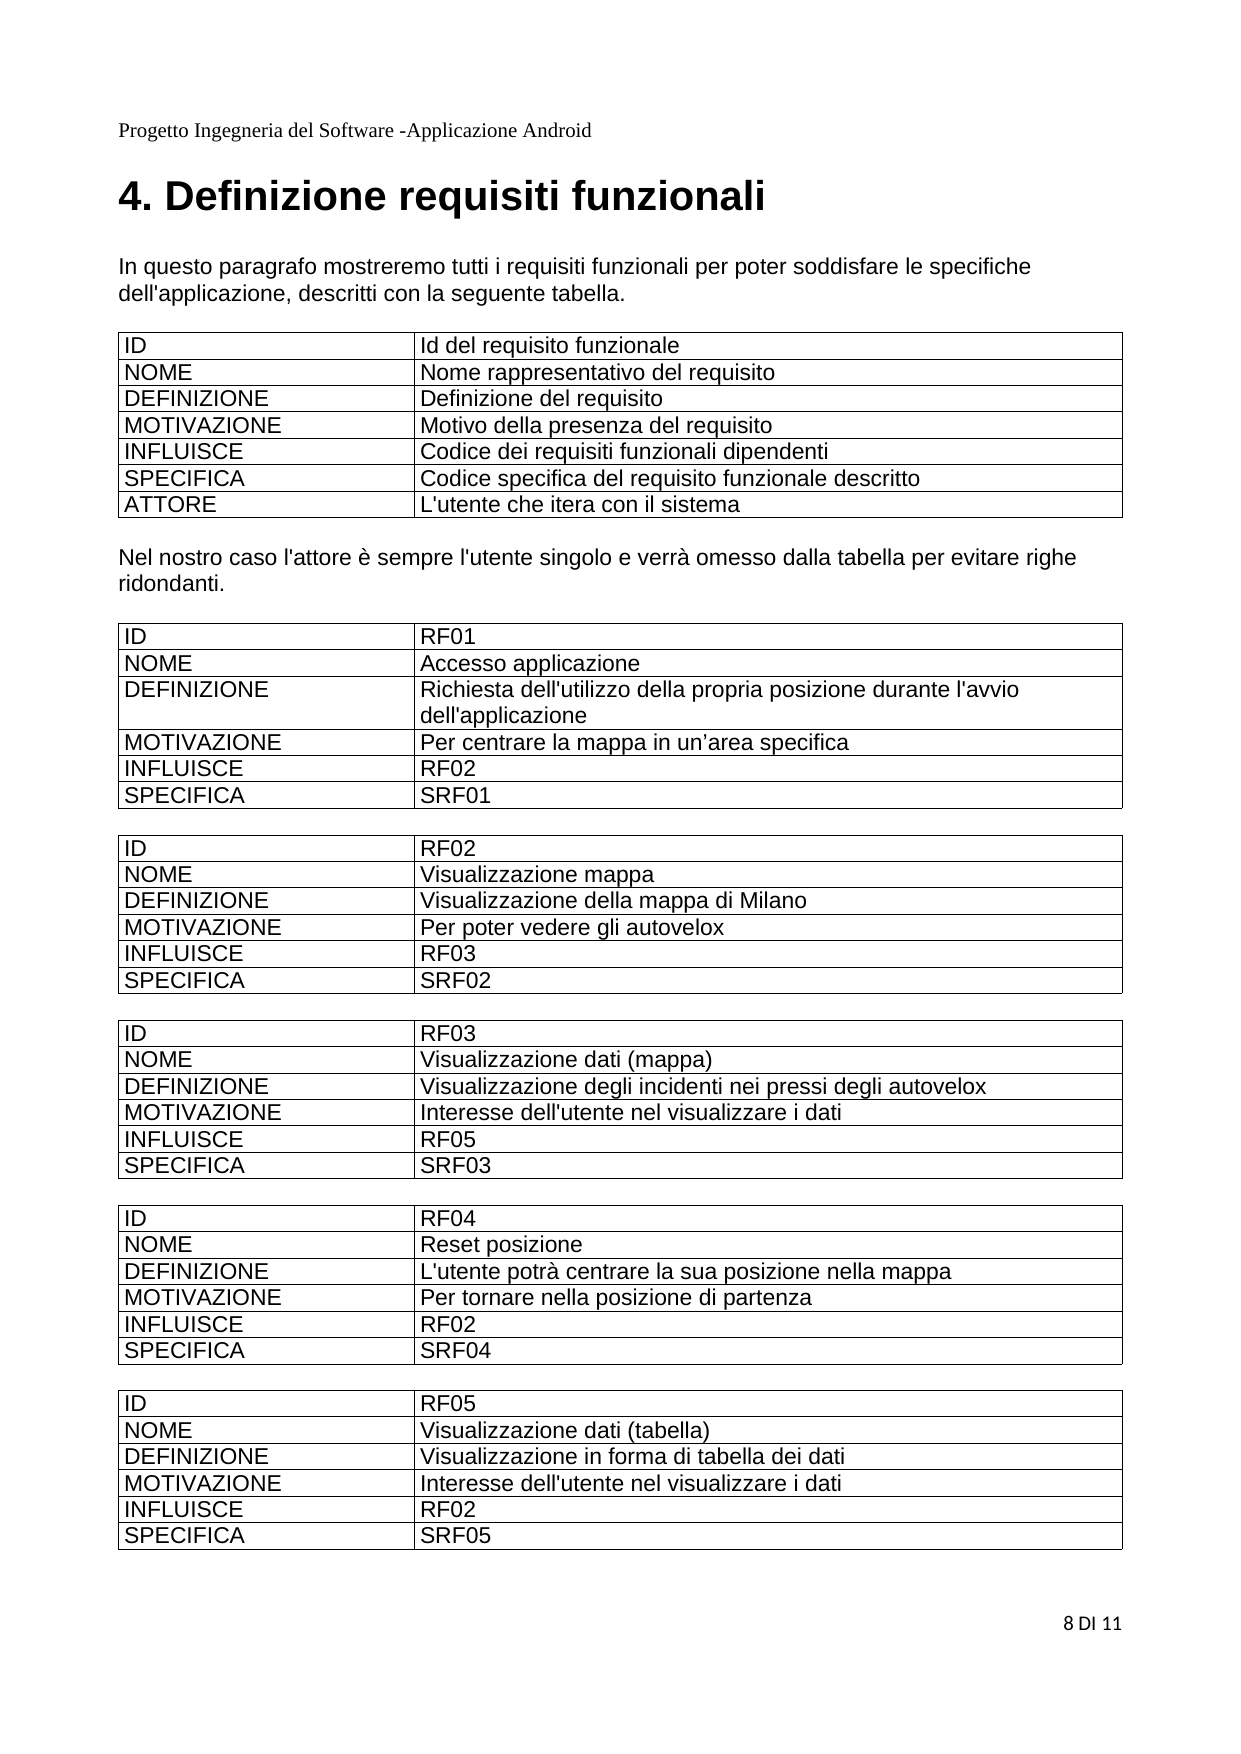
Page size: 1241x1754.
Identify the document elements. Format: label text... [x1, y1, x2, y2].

table_cell DEFINIZIONE [119, 1074, 414, 1099]
table_header ID [119, 333, 414, 359]
table_cell Codice dei requisiti funzionali dipendenti [415, 439, 1122, 464]
table_cell RF05 [415, 1126, 1122, 1152]
table_cell DEFINIZIONE [119, 1259, 414, 1284]
table_cell ATTORE [119, 492, 414, 517]
table_cell RF02 [415, 1497, 1122, 1522]
table_cell SRF02 [415, 968, 1122, 993]
table_cell MOTIVAZIONE [119, 1470, 414, 1496]
table_cell L'utente potrà centrare la sua posizione nella mappa [415, 1259, 1122, 1284]
table_cell Reset posizione [415, 1232, 1122, 1258]
table_cell NOME [119, 862, 414, 887]
table_cell SPECIFICA [119, 968, 414, 993]
table_cell INFLUISCE [119, 756, 414, 781]
table_header Id del requisito funzionale [415, 333, 1122, 359]
table_header ID [119, 1021, 414, 1046]
table_header ID [119, 624, 414, 649]
table_cell L'utente che itera con il sistema [415, 492, 1122, 517]
table_cell Motivo della presenza del requisito [415, 412, 1122, 438]
table_cell Interesse dell'utente nel visualizzare i dati [415, 1100, 1122, 1125]
table_cell NOME [119, 1232, 414, 1258]
table_cell RF02 [415, 756, 1122, 781]
table_header RF04 [415, 1206, 1122, 1231]
table_cell Visualizzazione dati (tabella) [415, 1417, 1122, 1443]
table_cell SPECIFICA [119, 782, 414, 808]
table_cell INFLUISCE [119, 1312, 414, 1337]
table_cell NOME [119, 1047, 414, 1073]
table_cell Per tornare nella posizione di partenza [415, 1285, 1122, 1311]
table_cell MOTIVAZIONE [119, 1100, 414, 1125]
table_header RF01 [415, 624, 1122, 649]
table_cell SRF03 [415, 1153, 1122, 1178]
table_header RF03 [415, 1021, 1122, 1046]
subtitle 4. Definizione requisiti funzionali [118, 172, 1122, 219]
table_cell Visualizzazione in forma di tabella dei dati [415, 1444, 1122, 1469]
table_cell Interesse dell'utente nel visualizzare i dati [415, 1470, 1122, 1496]
table_cell Per centrare la mappa in un’area specifica [415, 730, 1122, 755]
table_cell INFLUISCE [119, 1126, 414, 1152]
table_cell DEFINIZIONE [119, 386, 414, 411]
text In questo paragrafo mostreremo tutti i requisiti funzionali per poter soddisfare le specifiche dell'applicazione, descritti con la seguente tabella. [118, 253, 1122, 306]
table_header ID [119, 836, 414, 861]
table_cell SPECIFICA [119, 1338, 414, 1364]
text Nel nostro caso l'attore è sempre l'utente singolo e verrà omesso dalla tabella per evitare righe ridondanti. [118, 544, 1122, 597]
table_cell RF02 [415, 1312, 1122, 1337]
table_cell SRF05 [415, 1523, 1122, 1549]
table_cell MOTIVAZIONE [119, 730, 414, 755]
table_cell Accesso applicazione [415, 650, 1122, 676]
table_header RF02 [415, 836, 1122, 861]
table_cell MOTIVAZIONE [119, 1285, 414, 1311]
table_cell SPECIFICA [119, 465, 414, 491]
table_cell MOTIVAZIONE [119, 412, 414, 438]
table_cell NOME [119, 360, 414, 385]
table_cell Richiesta dell'utilizzo della propria posizione durante l'avvio dell'applicazione [415, 677, 1122, 729]
table_cell NOME [119, 650, 414, 676]
table_cell DEFINIZIONE [119, 677, 414, 729]
table_cell SPECIFICA [119, 1523, 414, 1549]
table_cell INFLUISCE [119, 1497, 414, 1522]
table_cell Nome rappresentativo del requisito [415, 360, 1122, 385]
table_cell INFLUISCE [119, 941, 414, 967]
table_cell SPECIFICA [119, 1153, 414, 1178]
table_cell Visualizzazione della mappa di Milano [415, 888, 1122, 914]
table_header ID [119, 1206, 414, 1231]
table_cell DEFINIZIONE [119, 1444, 414, 1469]
table_header ID [119, 1391, 414, 1416]
table_cell Visualizzazione mappa [415, 862, 1122, 887]
table_cell SRF01 [415, 782, 1122, 808]
table_cell Definizione del requisito [415, 386, 1122, 411]
table_cell DEFINIZIONE [119, 888, 414, 914]
table_cell RF03 [415, 941, 1122, 967]
table_cell Visualizzazione dati (mappa) [415, 1047, 1122, 1073]
table_cell MOTIVAZIONE [119, 915, 414, 940]
table_cell Visualizzazione degli incidenti nei pressi degli autovelox [415, 1074, 1122, 1099]
table_cell Codice specifica del requisito funzionale descritto [415, 465, 1122, 491]
table_cell SRF04 [415, 1338, 1122, 1364]
table_cell Per poter vedere gli autovelox [415, 915, 1122, 940]
table_cell NOME [119, 1417, 414, 1443]
table_cell INFLUISCE [119, 439, 414, 464]
table_header RF05 [415, 1391, 1122, 1416]
